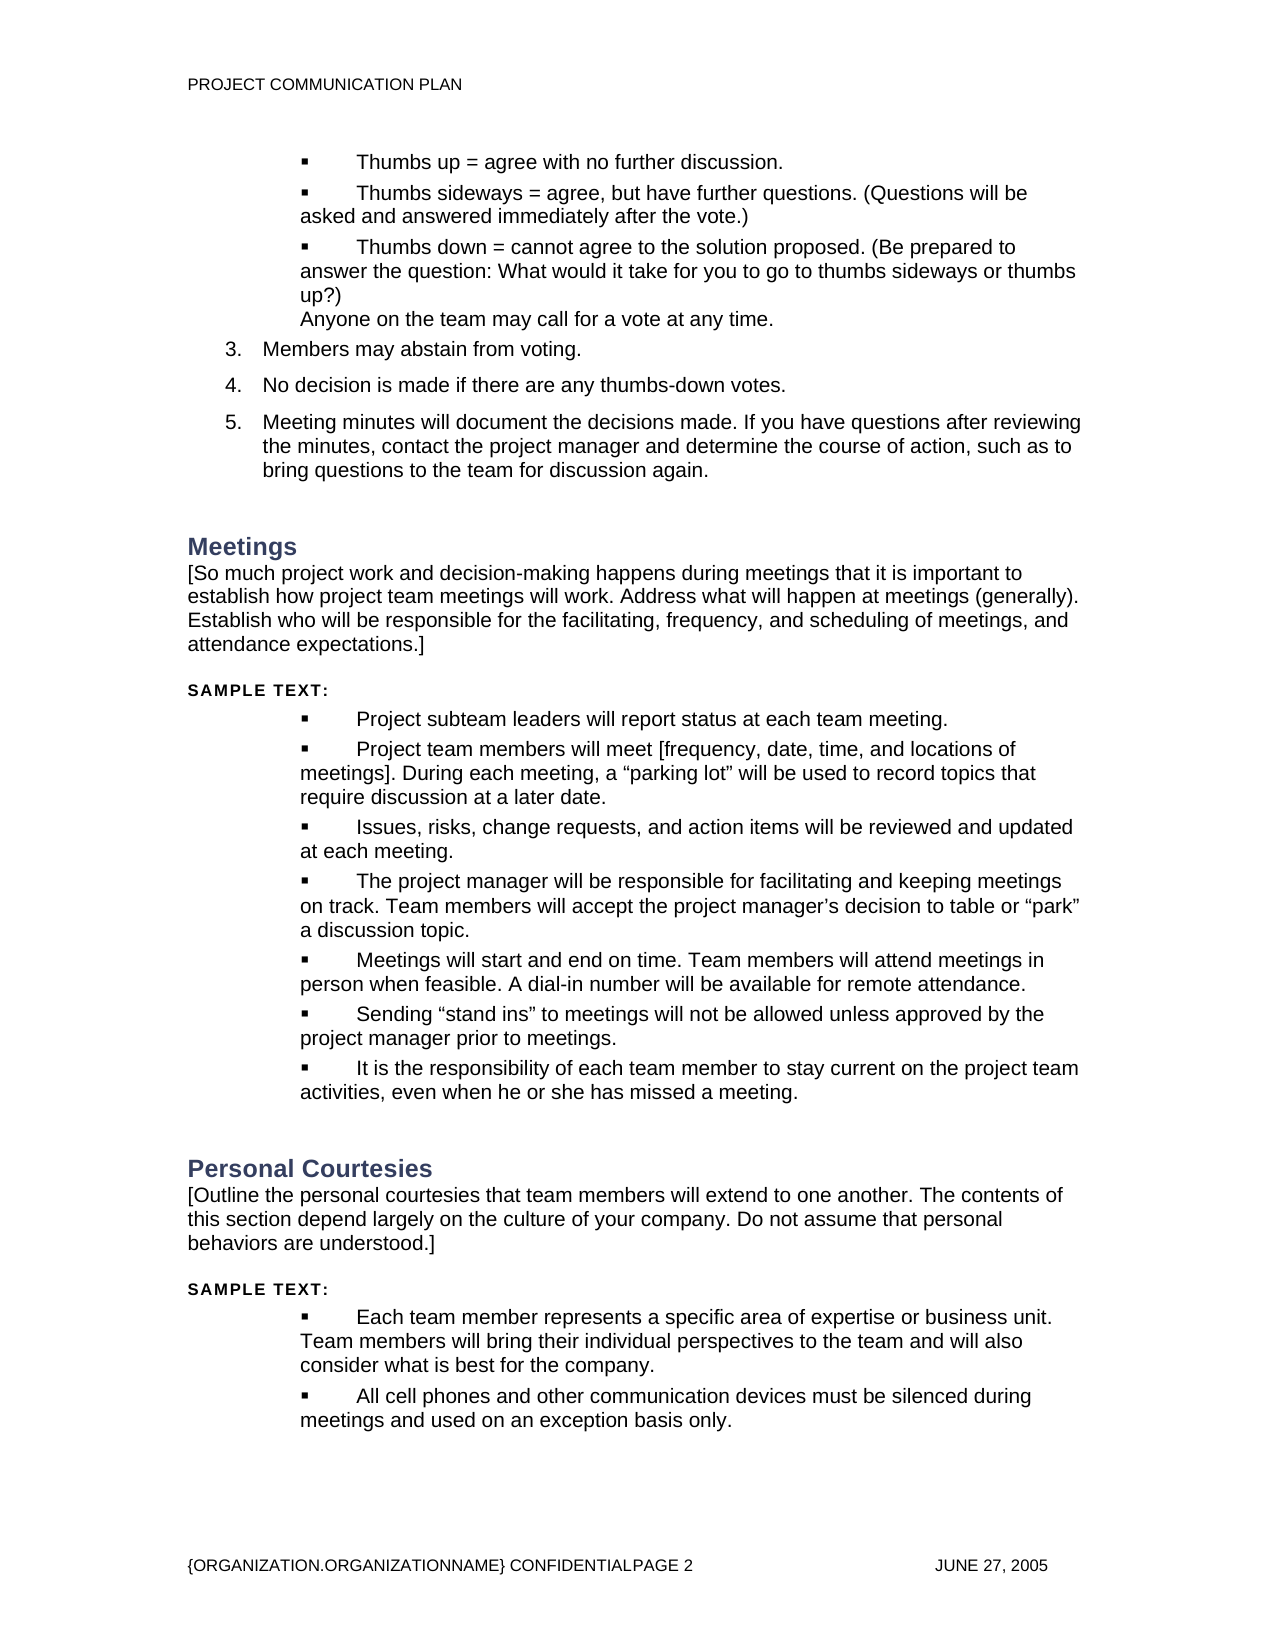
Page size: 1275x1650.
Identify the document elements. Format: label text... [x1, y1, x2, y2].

text [Outline the personal courtesies that team members will extend to one another. The contents of this section depend largely on the culture of your company. Do not assume that personal behaviors are understood.] [187, 1183, 1087, 1255]
subtitle Sample text: [187, 1280, 1087, 1299]
list All cell phones and other communication devices must be silenced during meetings and used on an exception basis only. [300, 1383, 1087, 1431]
list Each team member represents a specific area of expertise or business unit. Team members will bring their individual perspectives to the team and will also consider what is best for the company. [300, 1305, 1087, 1377]
list It is the responsibility of each team member to stay current on the project team activities, even when he or she has missed a meeting. [300, 1056, 1087, 1104]
list Thumbs down = cannot agree to the solution proposed. (Be prepared to answer the question: What would it take for you to go to thumbs sideways or thumbs up?) Anyone on the team may call for a vote at any time. [300, 234, 1087, 331]
list Thumbs sideways = agree, but have further questions. (Questions will be asked and answered immediately after the vote.) [300, 180, 1087, 228]
list Project subteam leaders will report status at each team meeting. [300, 707, 1087, 731]
list Issues, risks, change requests, and action items will be reviewed and updated at each meeting. [300, 815, 1087, 863]
list Project team members will meet [frequency, date, time, and locations of meetings]. During each meeting, a “parking lot” will be used to record topics that require discussion at a later date. [300, 737, 1087, 809]
subtitle Meetings [187, 532, 1087, 560]
list Meetings will start and end on time. Team members will attend meetings in person when feasible. A dial-in number will be available for remote attendance. [300, 948, 1087, 996]
list Sending “stand ins” to meetings will not be allowed unless approved by the project manager prior to meetings. [300, 1002, 1087, 1050]
list Thumbs up = agree with no further discussion. [300, 150, 1087, 174]
list Members may abstain from voting. [225, 337, 1087, 361]
text [So much project work and decision-making happens during meetings that it is important to establish how project team meetings will work. Address what will happen at meetings (generally). Establish who will be responsible for the facilitating, frequency, and scheduling of meetings, and attendance expectations.] [187, 560, 1087, 656]
subtitle Sample text: [187, 681, 1087, 700]
list Meeting minutes will document the decisions made. If you have questions after reviewing the minutes, contact the project manager and determine the course of action, such as to bring questions to the team for discussion again. [225, 410, 1087, 482]
list No decision is made if there are any thumbs-down votes. [225, 373, 1087, 397]
list The project manager will be responsible for facilitating and keeping meetings on track. Team members will accept the project manager’s decision to table or “park” a discussion topic. [300, 869, 1087, 941]
subtitle Personal Courtesies [187, 1154, 1087, 1183]
